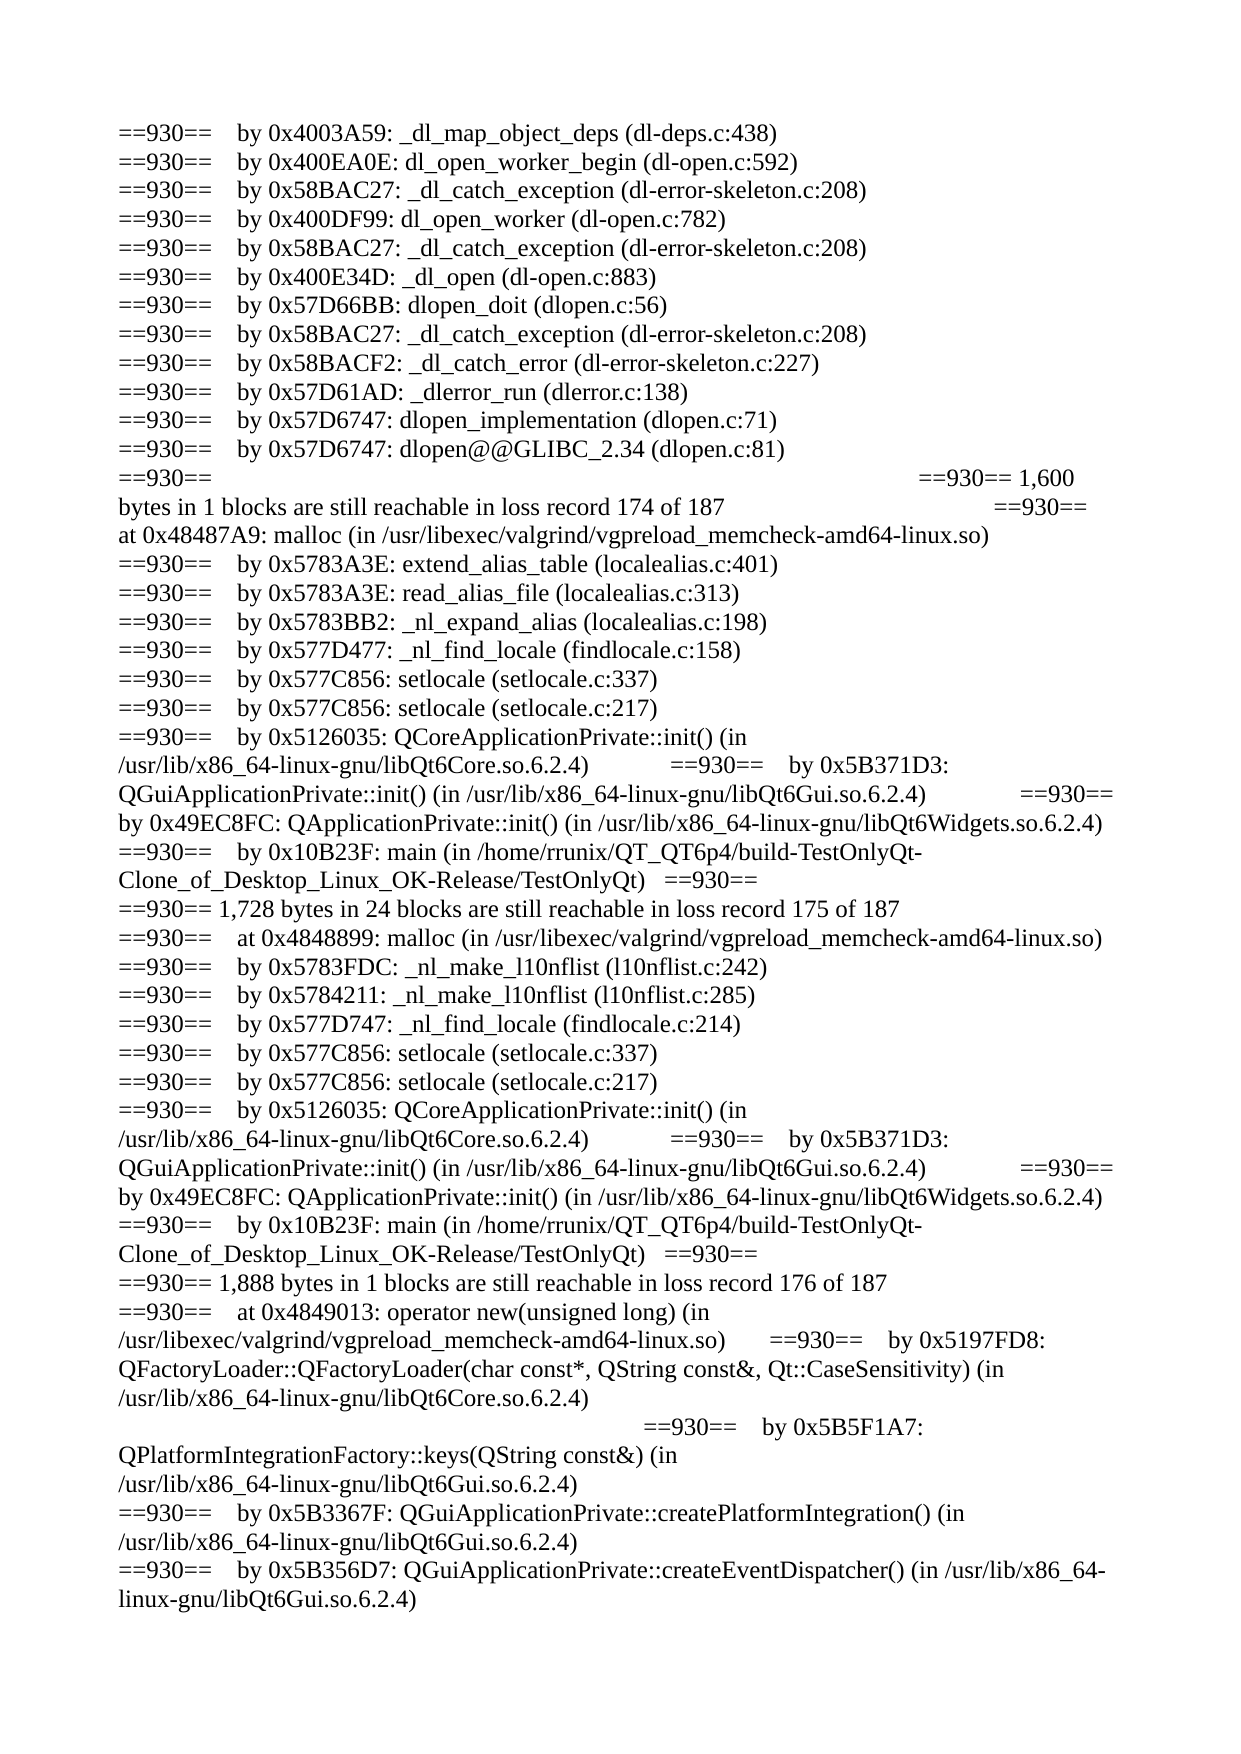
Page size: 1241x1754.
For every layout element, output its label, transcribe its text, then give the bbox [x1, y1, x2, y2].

text ==930== by 0x4003A59: _dl_map_object_deps (dl-deps.c:438) ==930== by 0x400EA0E: dl_open_worker_begin (dl-open.c:592) ==930== by 0x58BAC27: _dl_catch_exception (dl-error-skeleton.c:208) ==930== by 0x400DF99: dl_open_worker (dl-open.c:782) ==930== by 0x58BAC27: _dl_catch_exception (dl-error-skeleton.c:208) ==930== by 0x400E34D: _dl_open (dl-open.c:883) ==930== by 0x57D66BB: dlopen_doit (dlopen.c:56) ==930== by 0x58BAC27: _dl_catch_exception (dl-error-skeleton.c:208) ==930== by 0x58BACF2: _dl_catch_error (dl-error-skeleton.c:227) ==930== by 0x57D61AD: _dlerror_run (dlerror.c:138) ==930== by 0x57D6747: dlopen_implementation (dlopen.c:71) ==930== by 0x57D6747: dlopen@@GLIBC_2.34 (dlopen.c:81) ==930== ==930== 1,600 bytes in 1 blocks are still reachable in loss record 174 of 187 ==930== at 0x48487A9: malloc (in /usr/libexec/valgrind/vgpreload_memcheck-amd64-linux.so) ==930== by 0x5783A3E: extend_alias_table (localealias.c:401) ==930== by 0x5783A3E: read_alias_file (localealias.c:313) ==930== by 0x5783BB2: _nl_expand_alias (localealias.c:198) ==930== by 0x577D477: _nl_find_locale (findlocale.c:158) ==930== by 0x577C856: setlocale (setlocale.c:337) ==930== by 0x577C856: setlocale (setlocale.c:217) ==930== by 0x5126035: QCoreApplicationPrivate::init() (in /usr/lib/x86_64-linux-gnu/libQt6Core.so.6.2.4) ==930== by 0x5B371D3: QGuiApplicationPrivate::init() (in /usr/lib/x86_64-linux-gnu/libQt6Gui.so.6.2.4) ==930== by 0x49EC8FC: QApplicationPrivate::init() (in /usr/lib/x86_64-linux-gnu/libQt6Widgets.so.6.2.4) ==930== by 0x10B23F: main (in /home/rrunix/QT_QT6p4/build-TestOnlyQt-Clone_of_Desktop_Linux_OK-Release/TestOnlyQt) ==930== ==930== 1,728 bytes in 24 blocks are still reachable in loss record 175 of 187 ==930== at 0x4848899: malloc (in /usr/libexec/valgrind/vgpreload_memcheck-amd64-linux.so) ==930== by 0x5783FDC: _nl_make_l10nflist (l10nflist.c:242) ==930== by 0x5784211: _nl_make_l10nflist (l10nflist.c:285) ==930== by 0x577D747: _nl_find_locale (findlocale.c:214) ==930== by 0x577C856: setlocale (setlocale.c:337) ==930== by 0x577C856: setlocale (setlocale.c:217) ==930== by 0x5126035: QCoreApplicationPrivate::init() (in /usr/lib/x86_64-linux-gnu/libQt6Core.so.6.2.4) ==930== by 0x5B371D3: QGuiApplicationPrivate::init() (in /usr/lib/x86_64-linux-gnu/libQt6Gui.so.6.2.4) ==930== by 0x49EC8FC: QApplicationPrivate::init() (in /usr/lib/x86_64-linux-gnu/libQt6Widgets.so.6.2.4) ==930== by 0x10B23F: main (in /home/rrunix/QT_QT6p4/build-TestOnlyQt-Clone_of_Desktop_Linux_OK-Release/TestOnlyQt) ==930== ==930== 1,888 bytes in 1 blocks are still reachable in loss record 176 of 187 ==930== at 0x4849013: operator new(unsigned long) (in /usr/libexec/valgrind/vgpreload_memcheck-amd64-linux.so) ==930== by 0x5197FD8: QFactoryLoader::QFactoryLoader(char const*, QString const&, Qt::CaseSensitivity) (in /usr/lib/x86_64-linux-gnu/libQt6Core.so.6.2.4) [118, 118, 1122, 1412]
text ==930== by 0x5B5F1A7: QPlatformIntegrationFactory::keys(QString const&) (in /usr/lib/x86_64-linux-gnu/libQt6Gui.so.6.2.4) ==930== by 0x5B3367F: QGuiApplicationPrivate::createPlatformIntegration() (in /usr/lib/x86_64-linux-gnu/libQt6Gui.so.6.2.4) ==930== by 0x5B356D7: QGuiApplicationPrivate::createEventDispatcher() (in /usr/lib/x86_64-linux-gnu/libQt6Gui.so.6.2.4) [118, 1412, 1122, 1613]
